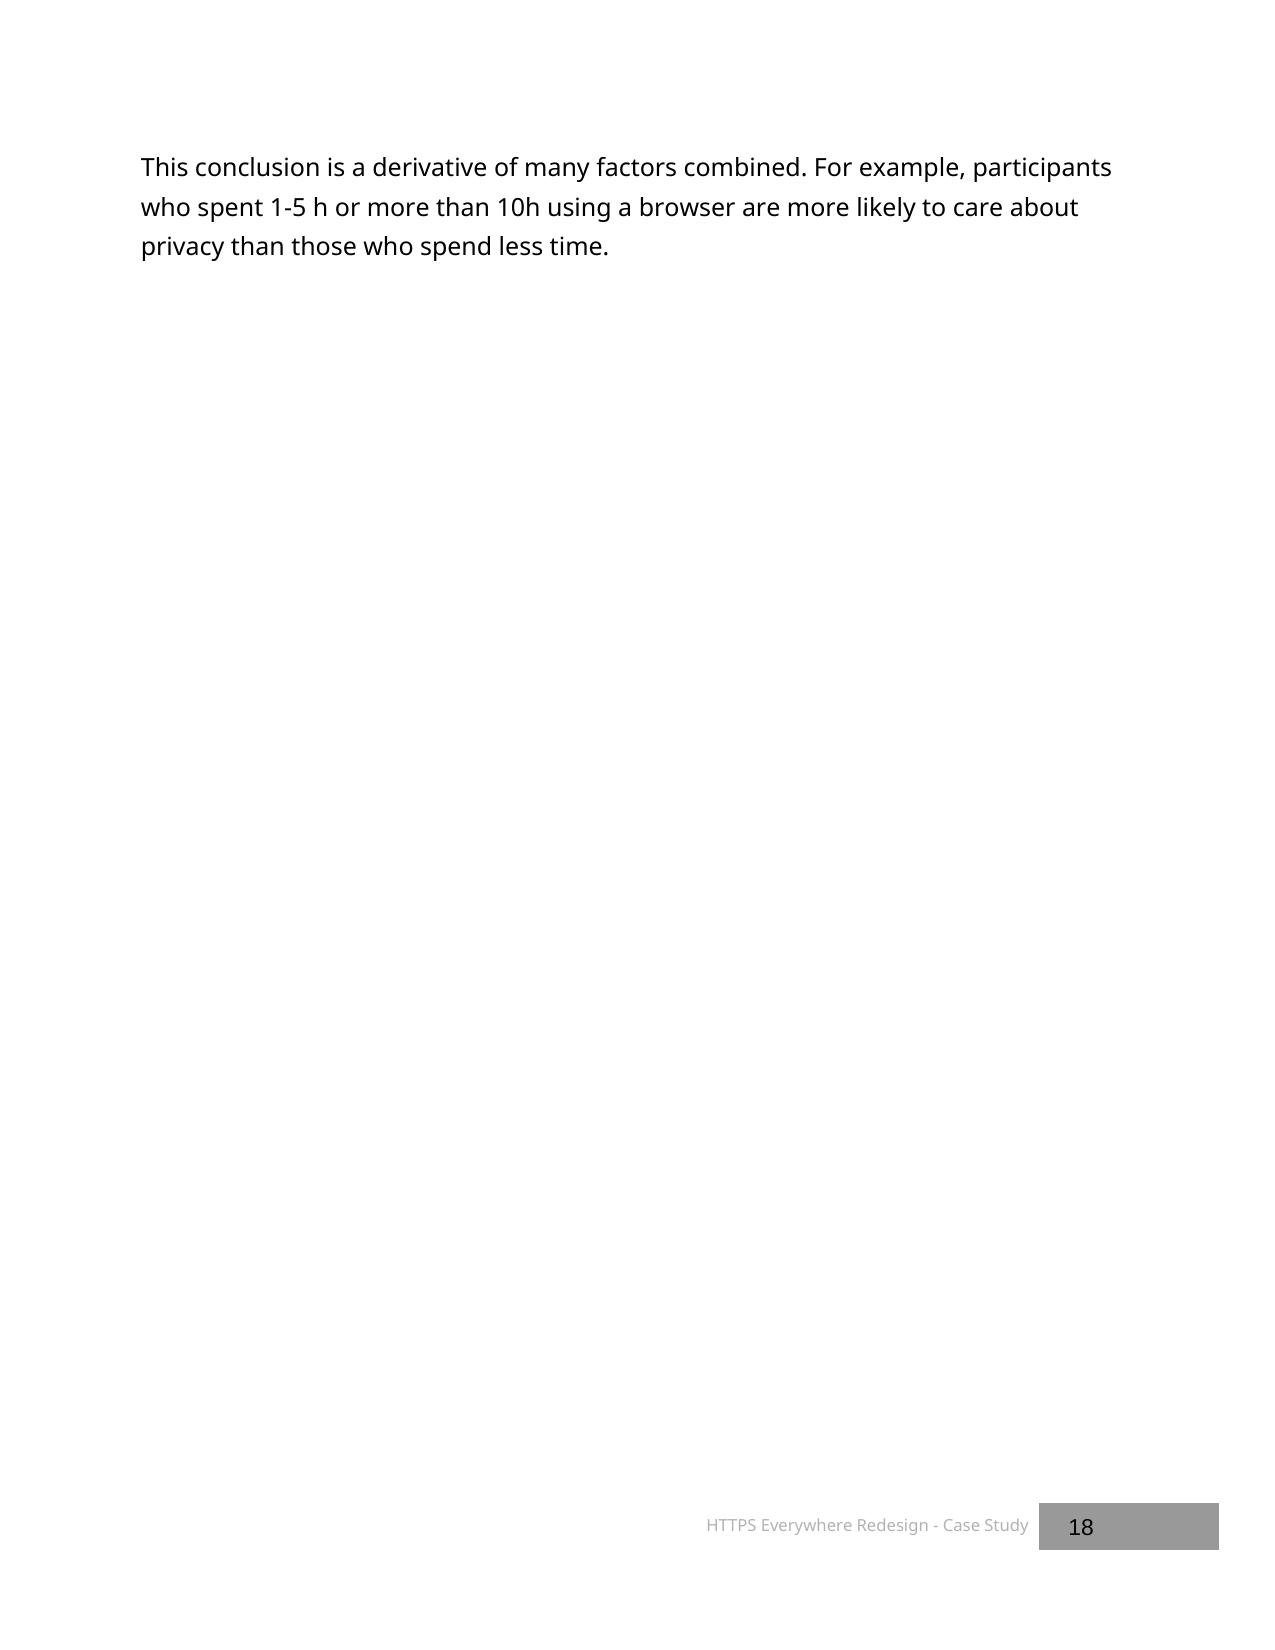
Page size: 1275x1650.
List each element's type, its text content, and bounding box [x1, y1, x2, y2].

text This conclusion is a derivative of many factors combined. For example, participants who spent 1-5 h or more than 10h using a browser are more likely to care about privacy than those who spend less time. [141, 150, 1125, 262]
